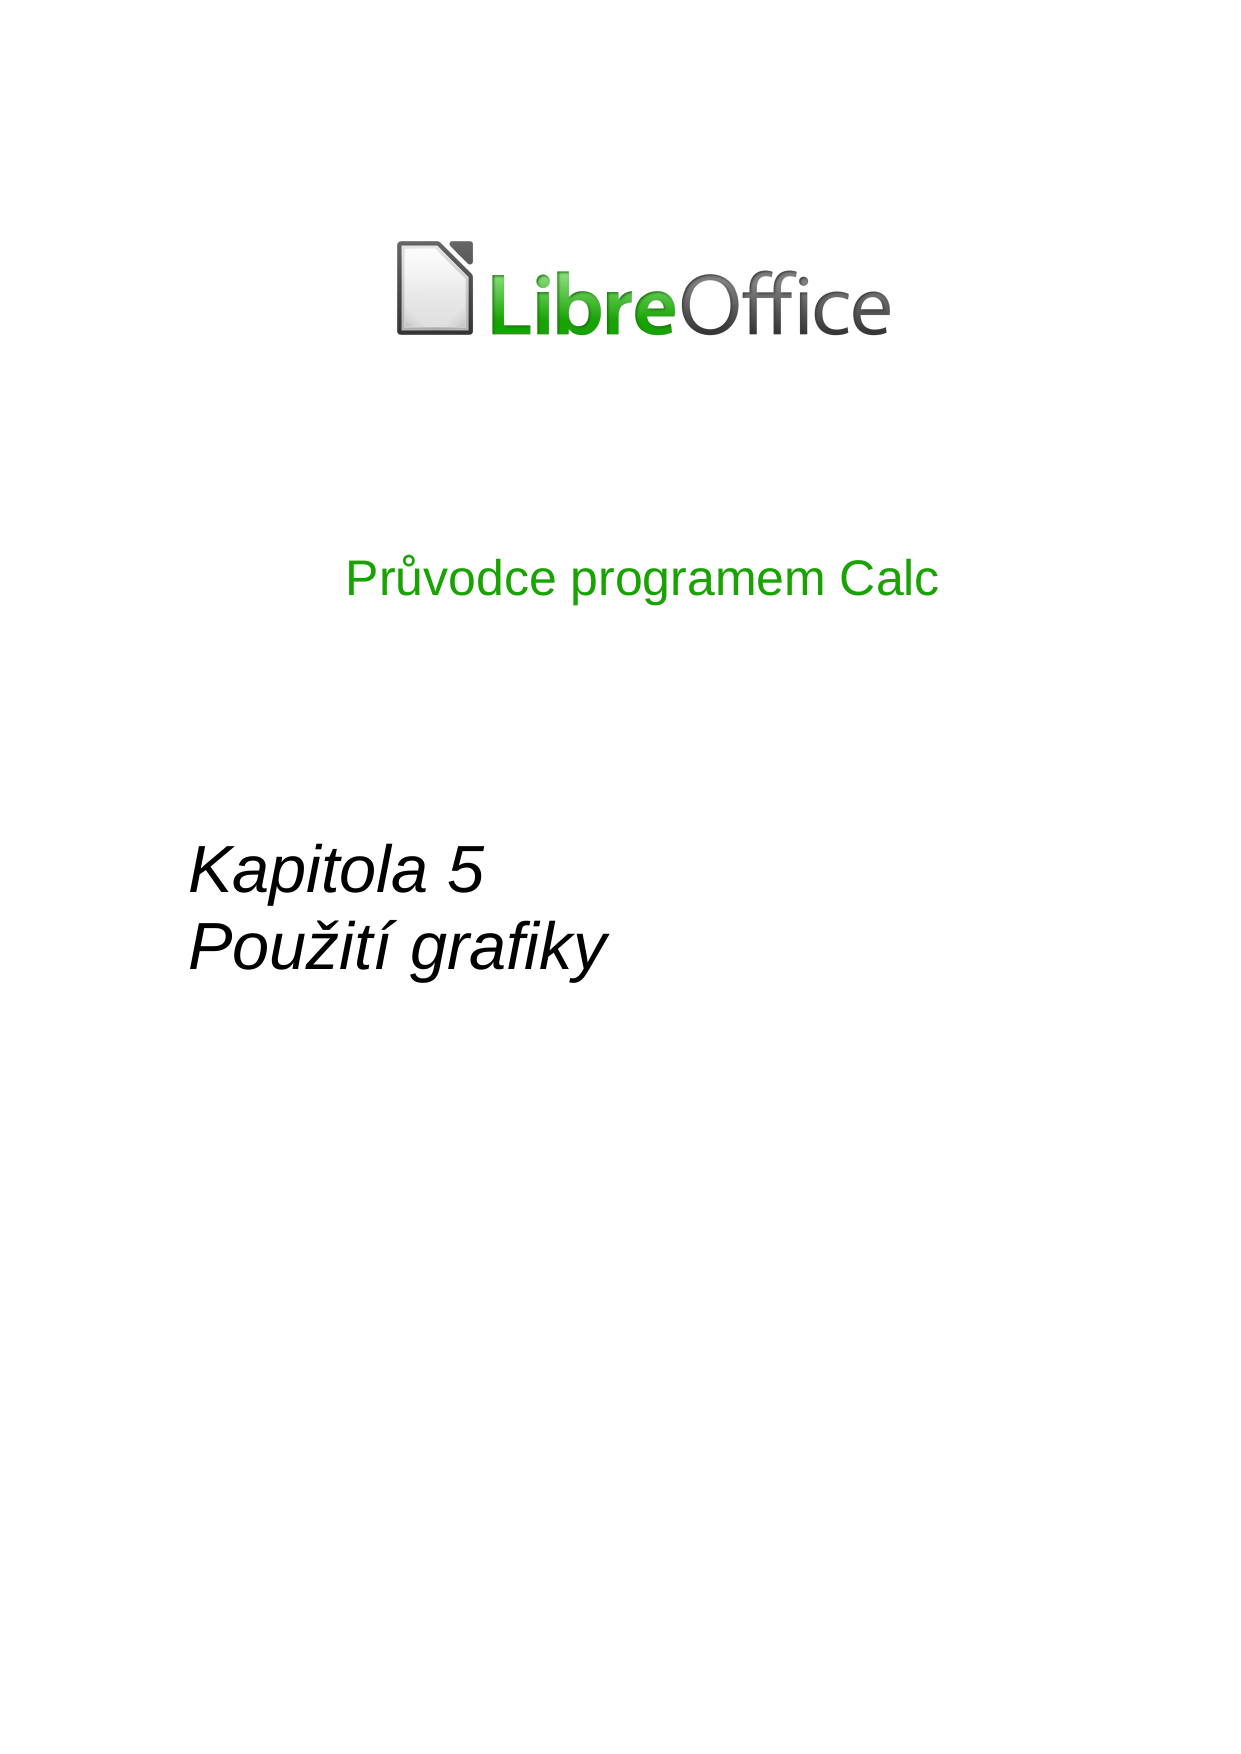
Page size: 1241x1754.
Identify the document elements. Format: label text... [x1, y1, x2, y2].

title Kapitola 5 Použití grafiky [188, 830, 1098, 984]
text Průvodce programem Calc [188, 548, 1098, 605]
picture [392, 236, 893, 342]
